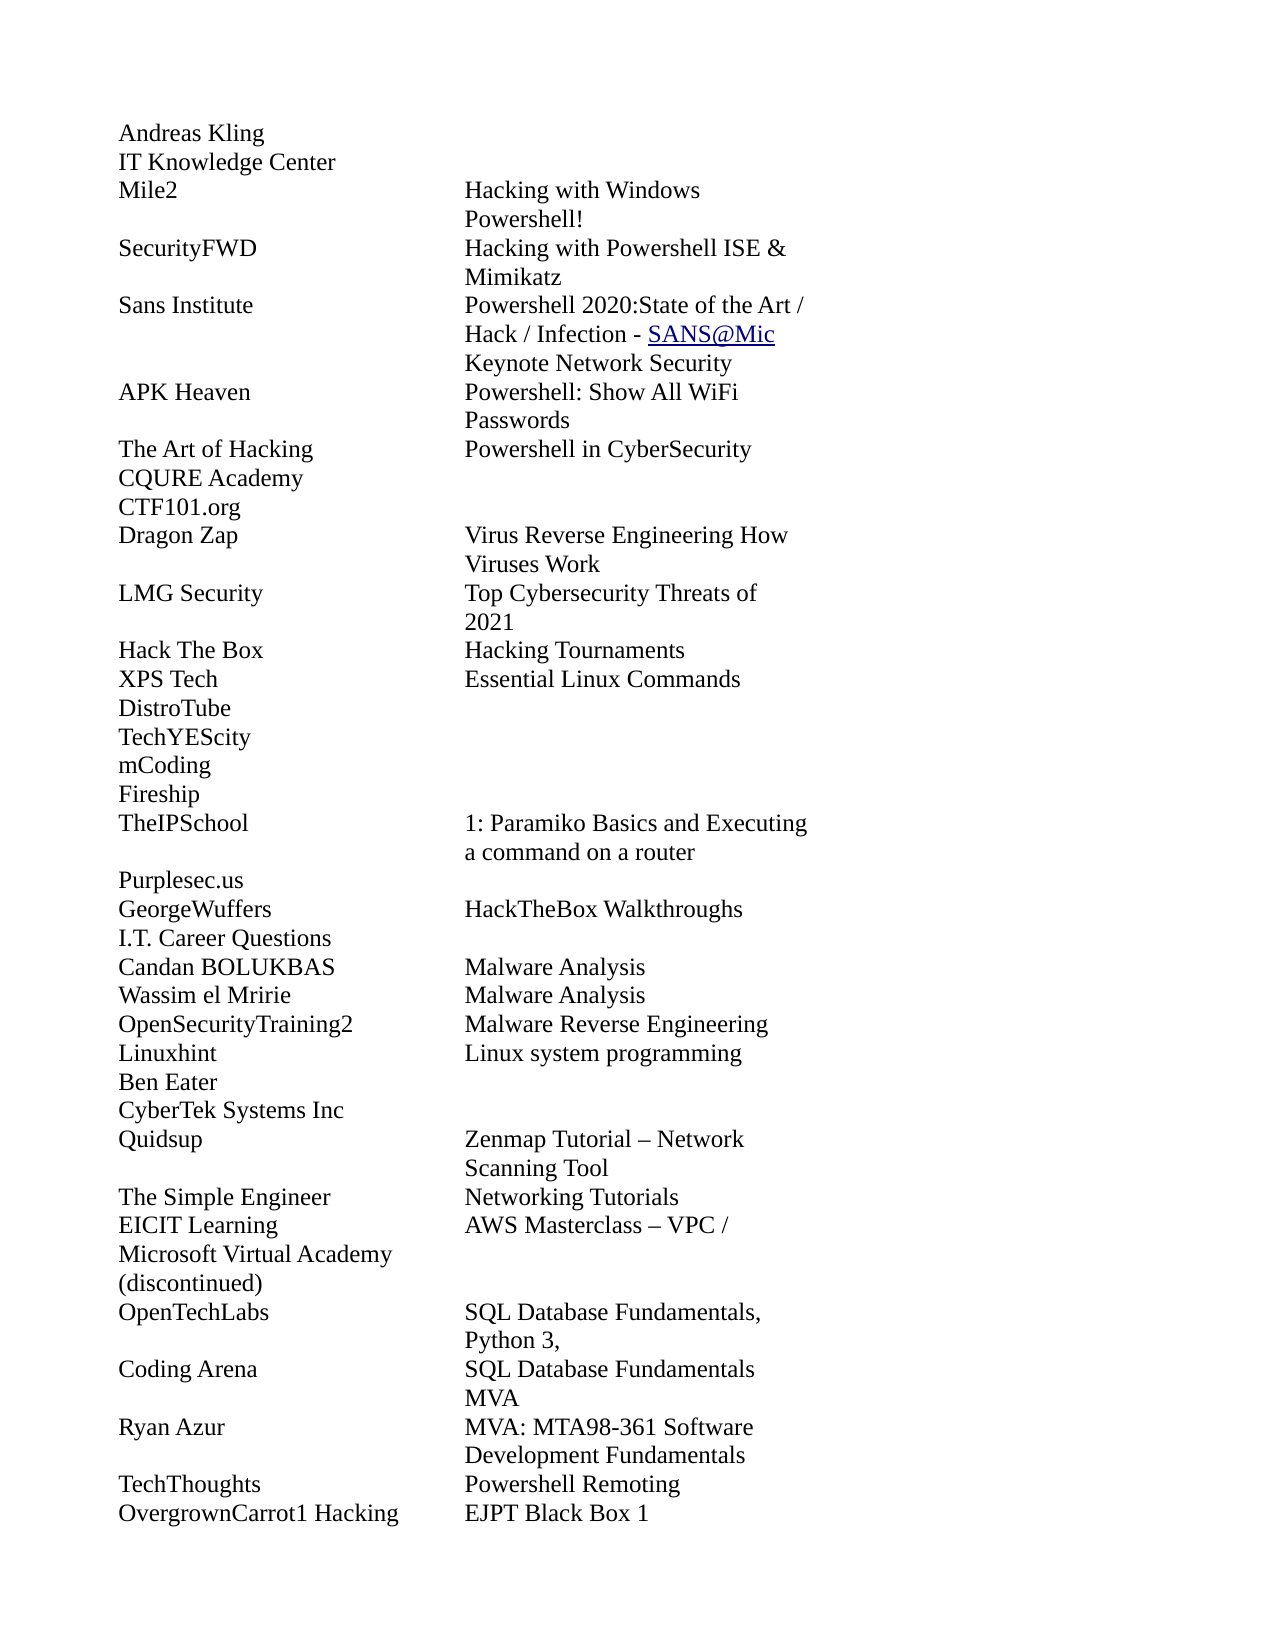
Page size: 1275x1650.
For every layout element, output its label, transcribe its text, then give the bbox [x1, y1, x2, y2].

table_cell Malware Analysis [464, 952, 811, 981]
table_cell OpenSecurityTraining2 [118, 1009, 464, 1038]
table_cell GeorgeWuffers [118, 894, 464, 923]
table_cell [811, 636, 1157, 664]
table_cell [464, 722, 811, 751]
table_cell [464, 1239, 811, 1297]
table_cell Purplesec.us [118, 866, 464, 894]
table_cell [811, 923, 1157, 952]
table_cell [811, 233, 1157, 291]
table_cell Malware Reverse Engineering [464, 1009, 811, 1038]
table_cell [811, 1412, 1157, 1469]
table_cell Hacking with Powershell ISE & Mimikatz [464, 233, 811, 291]
table_cell [464, 693, 811, 722]
table_cell [811, 1038, 1157, 1067]
table_cell Ben Eater [118, 1067, 464, 1096]
table_cell The Art of Hacking [118, 434, 464, 463]
table_cell Hack The Box [118, 636, 464, 664]
table_cell Powershell in CyberSecurity [464, 434, 811, 463]
table_cell EJPT Black Box 1 [464, 1498, 811, 1527]
table_cell [811, 1067, 1157, 1096]
table_cell [811, 1009, 1157, 1038]
table_cell SecurityFWD [118, 233, 464, 291]
table_cell [811, 722, 1157, 751]
table_cell Mile2 [118, 176, 464, 233]
table_cell [464, 866, 811, 894]
table_cell [811, 434, 1157, 463]
table_cell I.T. Career Questions [118, 923, 464, 952]
table_cell Zenmap Tutorial – Network Scanning Tool [464, 1124, 811, 1182]
table_cell [811, 1354, 1157, 1412]
table_cell EICIT Learning [118, 1211, 464, 1239]
table_cell XPS Tech [118, 664, 464, 693]
table_cell Powershell: Show All WiFi Passwords [464, 377, 811, 434]
table_cell LMG Security [118, 578, 464, 636]
table_cell [811, 1211, 1157, 1239]
table_cell [464, 1067, 811, 1096]
table_cell [811, 693, 1157, 722]
table_cell [811, 664, 1157, 693]
table_cell Powershell Remoting [464, 1469, 811, 1498]
table_cell Andreas Kling [118, 118, 464, 147]
table_cell 1: Paramiko Basics and Executing a command on a router [464, 808, 811, 866]
table_cell [811, 1498, 1157, 1527]
table_cell [811, 291, 1157, 377]
table_cell Malware Analysis [464, 981, 811, 1009]
table_cell Candan BOLUKBAS [118, 952, 464, 981]
table_cell [811, 463, 1157, 492]
table_cell Linux system programming [464, 1038, 811, 1067]
table_cell TheIPSchool [118, 808, 464, 866]
table_cell mCoding [118, 751, 464, 779]
table_cell CQURE Academy [118, 463, 464, 492]
table_cell CTF101.org [118, 492, 464, 521]
table_cell [811, 981, 1157, 1009]
table_cell [464, 463, 811, 492]
table_cell CyberTek Systems Inc [118, 1096, 464, 1124]
table_cell [811, 1297, 1157, 1354]
table_cell [464, 779, 811, 808]
table_cell OvergrownCarrot1 Hacking [118, 1498, 464, 1527]
table_cell [811, 377, 1157, 434]
table_cell [811, 751, 1157, 779]
table_cell [464, 1096, 811, 1124]
table_cell Top Cybersecurity Threats of 2021 [464, 578, 811, 636]
table_cell [464, 147, 811, 176]
table_cell AWS Masterclass – VPC / [464, 1211, 811, 1239]
table_cell [811, 1469, 1157, 1498]
table_cell Ryan Azur [118, 1412, 464, 1469]
table_cell Essential Linux Commands [464, 664, 811, 693]
table_cell [464, 751, 811, 779]
table_cell Coding Arena [118, 1354, 464, 1412]
table_cell The Simple Engineer [118, 1182, 464, 1211]
table_cell [811, 952, 1157, 981]
table_cell [811, 866, 1157, 894]
table_cell Microsoft Virtual Academy (discontinued) [118, 1239, 464, 1297]
table_cell Wassim el Mririe [118, 981, 464, 1009]
table_cell Fireship [118, 779, 464, 808]
table_cell TechThoughts [118, 1469, 464, 1498]
table_cell [811, 779, 1157, 808]
table_cell Dragon Zap [118, 521, 464, 578]
table_cell Powershell 2020:State of the Art / Hack / Infection - SANS@Mic Keynote Network Security [464, 291, 811, 377]
table_cell Quidsup [118, 1124, 464, 1182]
table_cell [811, 1182, 1157, 1211]
table_cell [811, 1096, 1157, 1124]
table_cell SQL Database Fundamentals, Python 3, [464, 1297, 811, 1354]
table_cell [811, 808, 1157, 866]
table_cell [811, 1239, 1157, 1297]
table_cell [811, 521, 1157, 578]
table_cell [811, 176, 1157, 233]
table_cell Virus Reverse Engineering How Viruses Work [464, 521, 811, 578]
table_cell Sans Institute [118, 291, 464, 377]
table_cell DistroTube [118, 693, 464, 722]
table_cell [811, 1124, 1157, 1182]
table_cell TechYEScity [118, 722, 464, 751]
table_cell Networking Tutorials [464, 1182, 811, 1211]
table_cell [811, 492, 1157, 521]
table_cell IT Knowledge Center [118, 147, 464, 176]
table_cell [464, 118, 811, 147]
table_cell [811, 118, 1157, 147]
table_cell APK Heaven [118, 377, 464, 434]
table_cell [811, 147, 1157, 176]
table_cell SQL Database Fundamentals MVA [464, 1354, 811, 1412]
table_cell [464, 923, 811, 952]
table_cell Hacking with Windows Powershell! [464, 176, 811, 233]
table_cell [811, 894, 1157, 923]
table_cell Linuxhint [118, 1038, 464, 1067]
table_cell OpenTechLabs [118, 1297, 464, 1354]
table_cell [464, 492, 811, 521]
table_cell HackTheBox Walkthroughs [464, 894, 811, 923]
table_cell [811, 578, 1157, 636]
table_cell MVA: MTA98-361 Software Development Fundamentals [464, 1412, 811, 1469]
table_cell Hacking Tournaments [464, 636, 811, 664]
